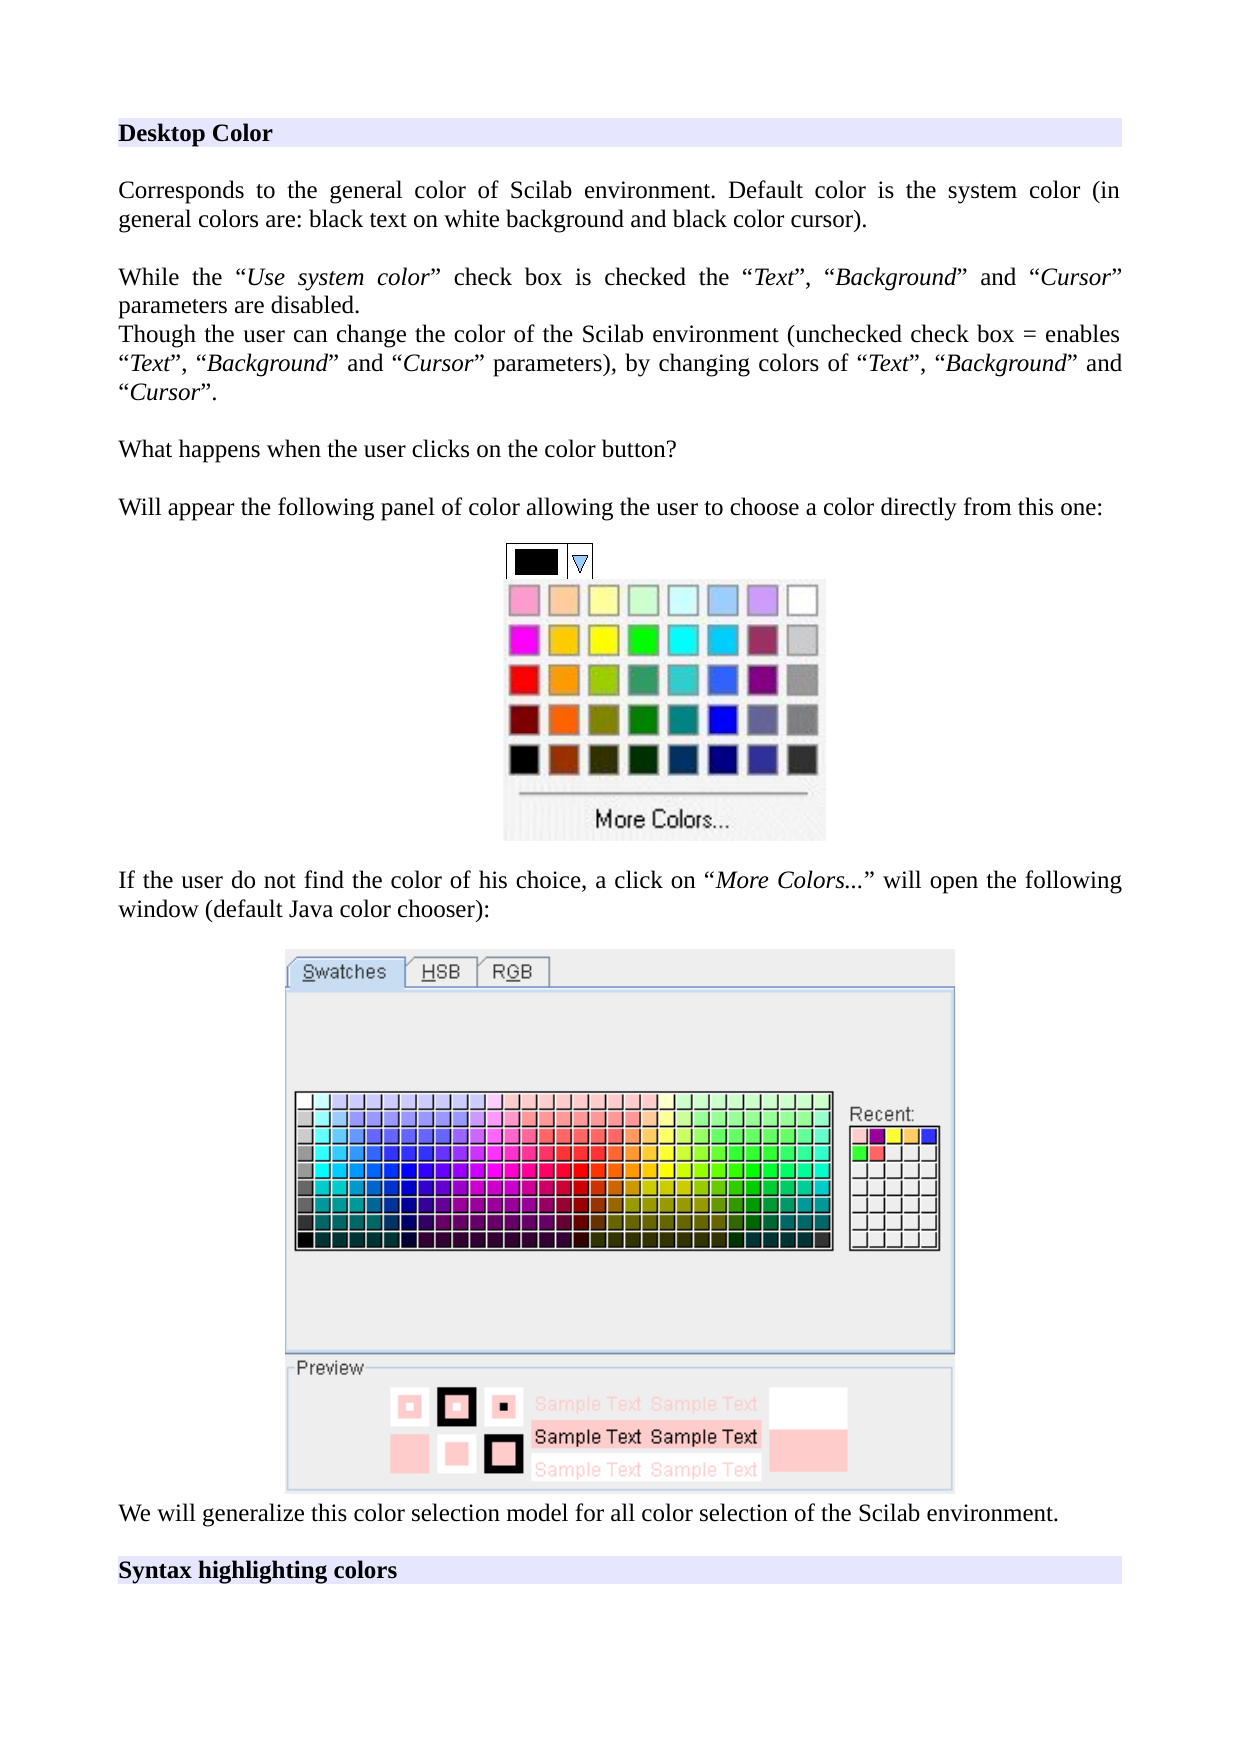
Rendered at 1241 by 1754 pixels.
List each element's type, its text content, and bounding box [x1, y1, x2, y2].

picture [503, 579, 827, 841]
text Though the user can change the color of the Scilab environment (unchecked check box = enables “Text”, “Background” and “Cursor” parameters), by changing colors of “Text”, “Background” and “Cursor”. [118, 319, 1122, 406]
text Syntax highlighting colors [118, 1556, 1122, 1584]
text Corresponds to the general color of Scilab environment. Default color is the system color (in general colors are: black text on white background and black color cursor). [118, 176, 1122, 233]
text What happens when the user clicks on the color button? [118, 434, 1122, 463]
text We will generalize this color selection model for all color selection of the Scilab environment. [118, 1498, 1122, 1527]
text Will appear the following panel of color allowing the user to choose a color directly from this one: [118, 492, 1122, 521]
text If the user do not find the color of his choice, a click on “More Colors...” will open the following window (default Java color chooser): [118, 866, 1122, 923]
text While the “Use system color” check box is checked the “Text”, “Background” and “Cursor” parameters are disabled. [118, 262, 1122, 319]
text Desktop Color [118, 118, 1122, 147]
picture [285, 949, 956, 1494]
